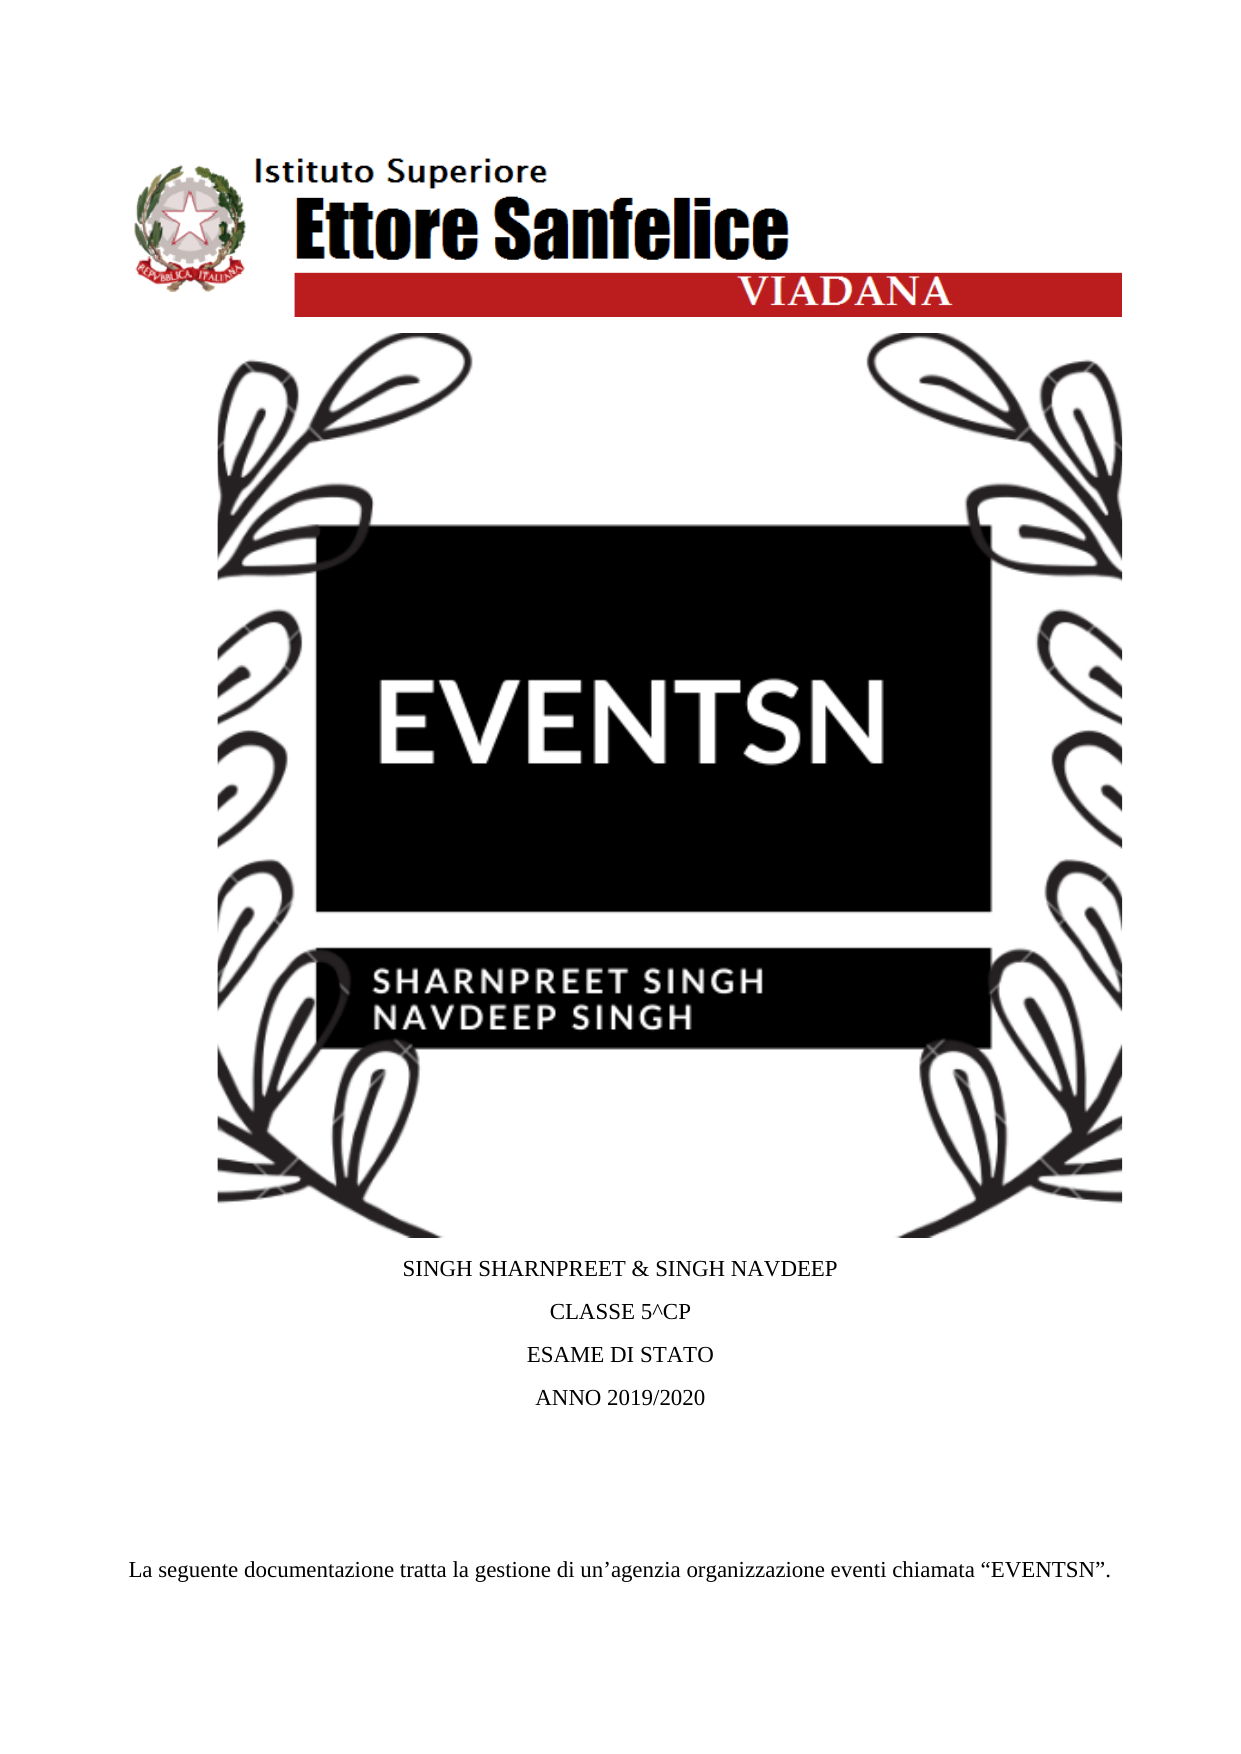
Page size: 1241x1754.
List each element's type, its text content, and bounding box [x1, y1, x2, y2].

text CLASSE 5^CP [118, 1298, 1122, 1324]
text SINGH SHARNPREET & SINGH NAVDEEP [118, 1255, 1122, 1281]
text La seguente documentazione tratta la gestione di un’agenzia organizzazione eventi chiamata “EVENTSN”. [118, 1556, 1122, 1582]
text ESAME DI STATO [118, 1341, 1122, 1367]
text ANNO 2019/2020 [118, 1384, 1122, 1410]
